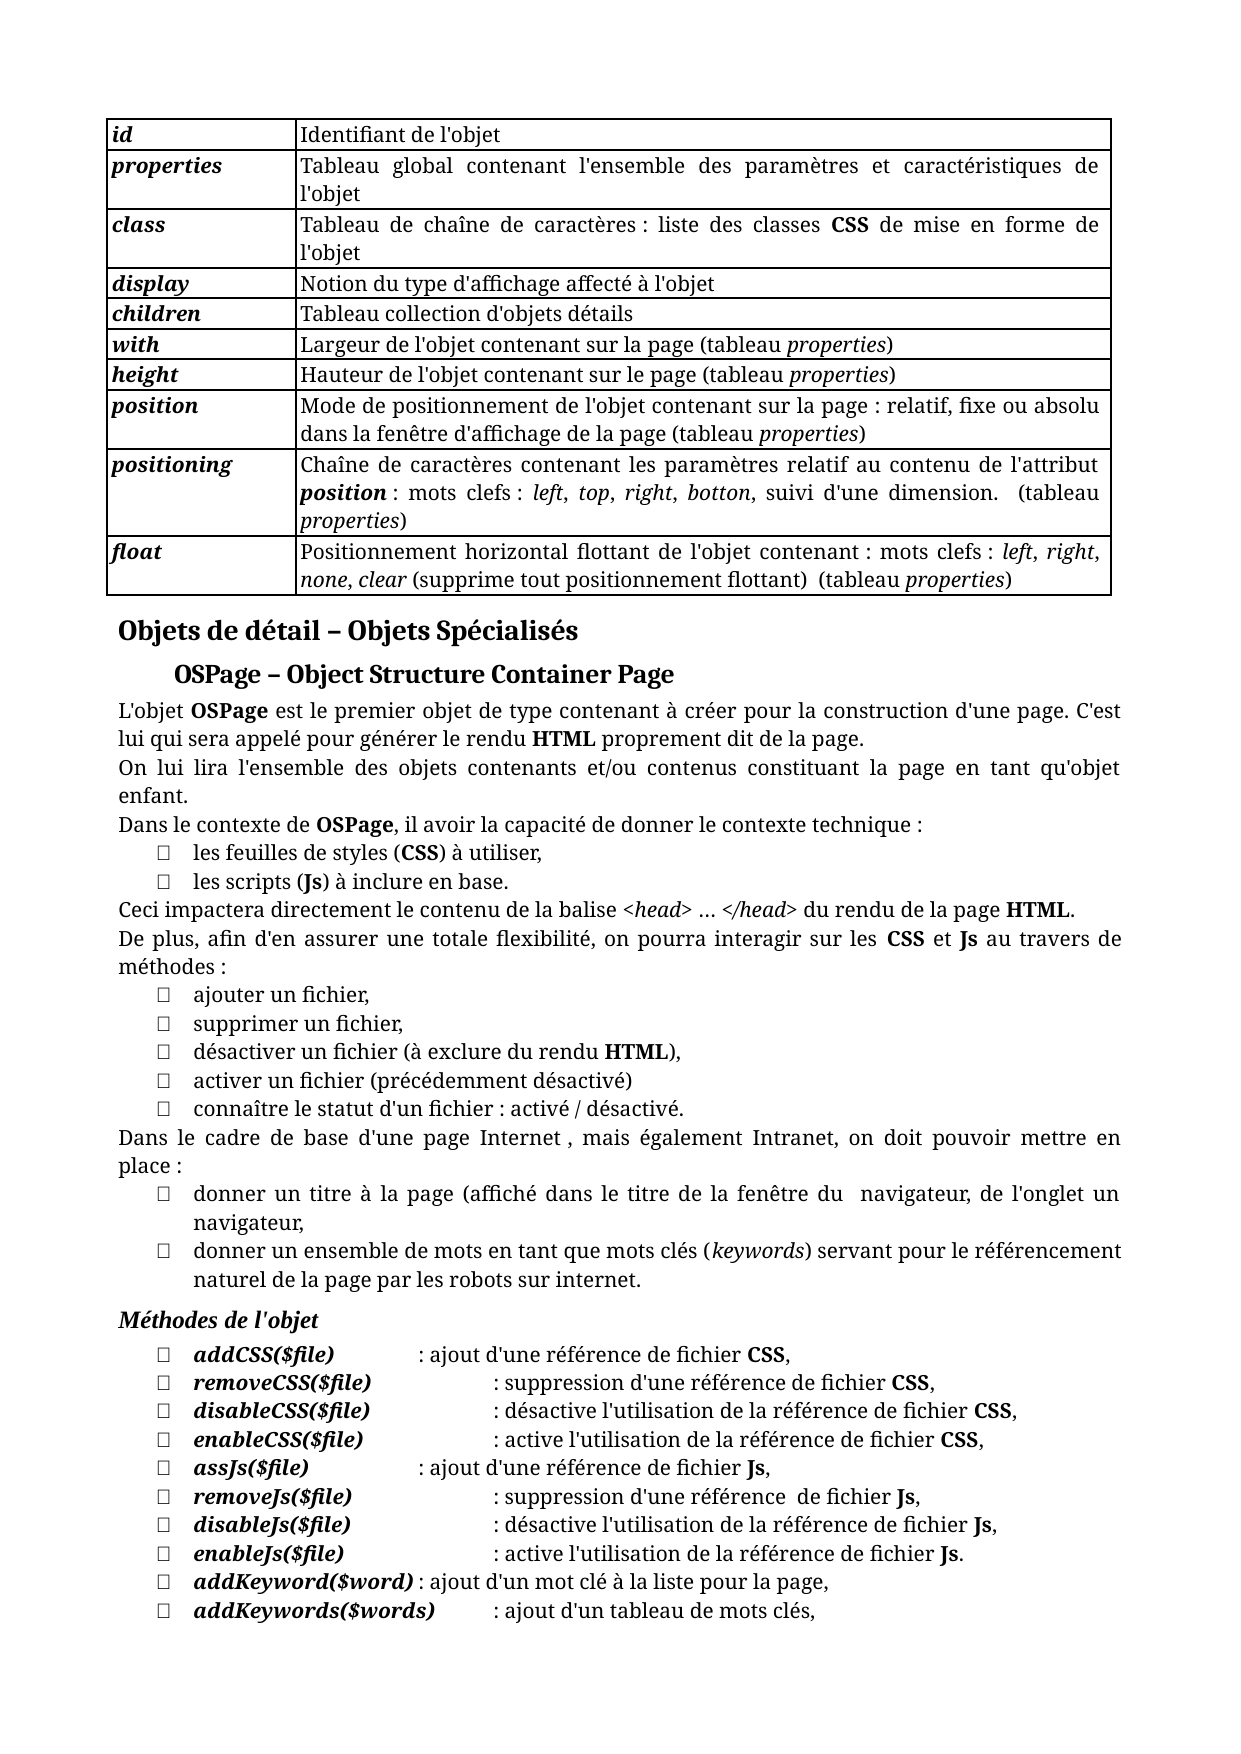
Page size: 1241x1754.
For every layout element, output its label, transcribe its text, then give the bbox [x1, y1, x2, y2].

text De plus, afin d'en assurer une totale flexibilité, on pourra interagir sur les CSS et Js au travers de méthodes : [118, 924, 1122, 981]
list addKeyword($word) : ajout d'un mot clé à la liste pour la page, [156, 1567, 1122, 1596]
list activer un fichier (précédemment désactivé) [156, 1066, 1122, 1094]
list assJs($file) : ajout d'une référence de fichier Js, [156, 1453, 1122, 1482]
list désactiver un fichier (à exclure du rendu HTML), [156, 1037, 1122, 1066]
list donner un titre à la page (affiché dans le titre de la fenêtre du navigateur, de l'onglet un navigateur, [156, 1179, 1122, 1236]
list addCSS($file) : ajout d'une référence de fichier CSS, [156, 1340, 1122, 1368]
text Ceci impactera directement le contenu de la balise <head> … </head> du rendu de la page HTML. [118, 895, 1122, 924]
list connaître le statut d'un fichier : activé / désactivé. [156, 1094, 1122, 1123]
table_cell Tableau de chaîne de caractères : liste des classes CSS de mise en forme de l'objet [297, 210, 1110, 267]
text Dans le contexte de OSPage, il avoir la capacité de donner le contexte technique : [118, 810, 1122, 838]
table_cell class [108, 210, 295, 267]
text Dans le cadre de base d'une page Internet , mais également Intranet, on doit pouvoir mettre en place : [118, 1123, 1122, 1179]
table_cell display [108, 269, 295, 297]
list disableCSS($file) : désactive l'utilisation de la référence de fichier CSS, [156, 1397, 1122, 1425]
table_header id [108, 120, 295, 149]
table_header Identifiant de l'objet [297, 120, 1110, 149]
list les feuilles de styles (CSS) à utiliser, [156, 838, 1122, 867]
list removeCSS($file) : suppression d'une référence de fichier CSS, [156, 1368, 1122, 1397]
list les scripts (Js) à inclure en base. [156, 867, 1122, 895]
table_cell children [108, 299, 295, 328]
table_cell Hauteur de l'objet contenant sur le page (tableau properties) [297, 360, 1110, 389]
table_cell Mode de positionnement de l'objet contenant sur la page : relatif, fixe ou absolu dans la fenêtre d'affichage de la page (tableau properties) [297, 391, 1110, 448]
subtitle Méthodes de l'objet [118, 1305, 1122, 1334]
table_cell height [108, 360, 295, 389]
subtitle Objets de détail – Objets Spécialisés [118, 614, 1122, 647]
list disableJs($file) : désactive l'utilisation de la référence de fichier Js, [156, 1510, 1122, 1539]
table_cell with [108, 330, 295, 358]
list enableCSS($file) : active l'utilisation de la référence de fichier CSS, [156, 1425, 1122, 1453]
table_cell Tableau collection d'objets détails [297, 299, 1110, 328]
table_cell position [108, 391, 295, 448]
table_cell Positionnement horizontal flottant de l'objet contenant : mots clefs : left, right, none, clear (supprime tout positionnement flottant) (tableau properties) [297, 537, 1110, 594]
text L'objet OSPage est le premier objet de type contenant à créer pour la construction d'une page. C'est lui qui sera appelé pour générer le rendu HTML proprement dit de la page. [118, 696, 1122, 753]
list removeJs($file) : suppression d'une référence de fichier Js, [156, 1482, 1122, 1510]
table_cell properties [108, 151, 295, 208]
table_cell positioning [108, 450, 295, 535]
table_cell Largeur de l'objet contenant sur la page (tableau properties) [297, 330, 1110, 358]
list supprimer un fichier, [156, 1009, 1122, 1037]
table_cell Tableau global contenant l'ensemble des paramètres et caractéristiques de l'objet [297, 151, 1110, 208]
table_cell Chaîne de caractères contenant les paramètres relatif au contenu de l'attribut position : mots clefs : left, top, right, botton, suivi d'une dimension. (tableau properties) [297, 450, 1110, 535]
table_cell float [108, 537, 295, 594]
list ajouter un fichier, [156, 981, 1122, 1009]
list donner un ensemble de mots en tant que mots clés (keywords) servant pour le référencement naturel de la page par les robots sur internet. [156, 1236, 1122, 1293]
subtitle OSPage – Object Structure Container Page [174, 659, 1122, 690]
table_cell Notion du type d'affichage affecté à l'objet [297, 269, 1110, 297]
text On lui lira l'ensemble des objets contenants et/ou contenus constituant la page en tant qu'objet enfant. [118, 753, 1122, 810]
list enableJs($file) : active l'utilisation de la référence de fichier Js. [156, 1539, 1122, 1567]
list addKeywords($words) : ajout d'un tableau de mots clés, [156, 1596, 1122, 1624]
